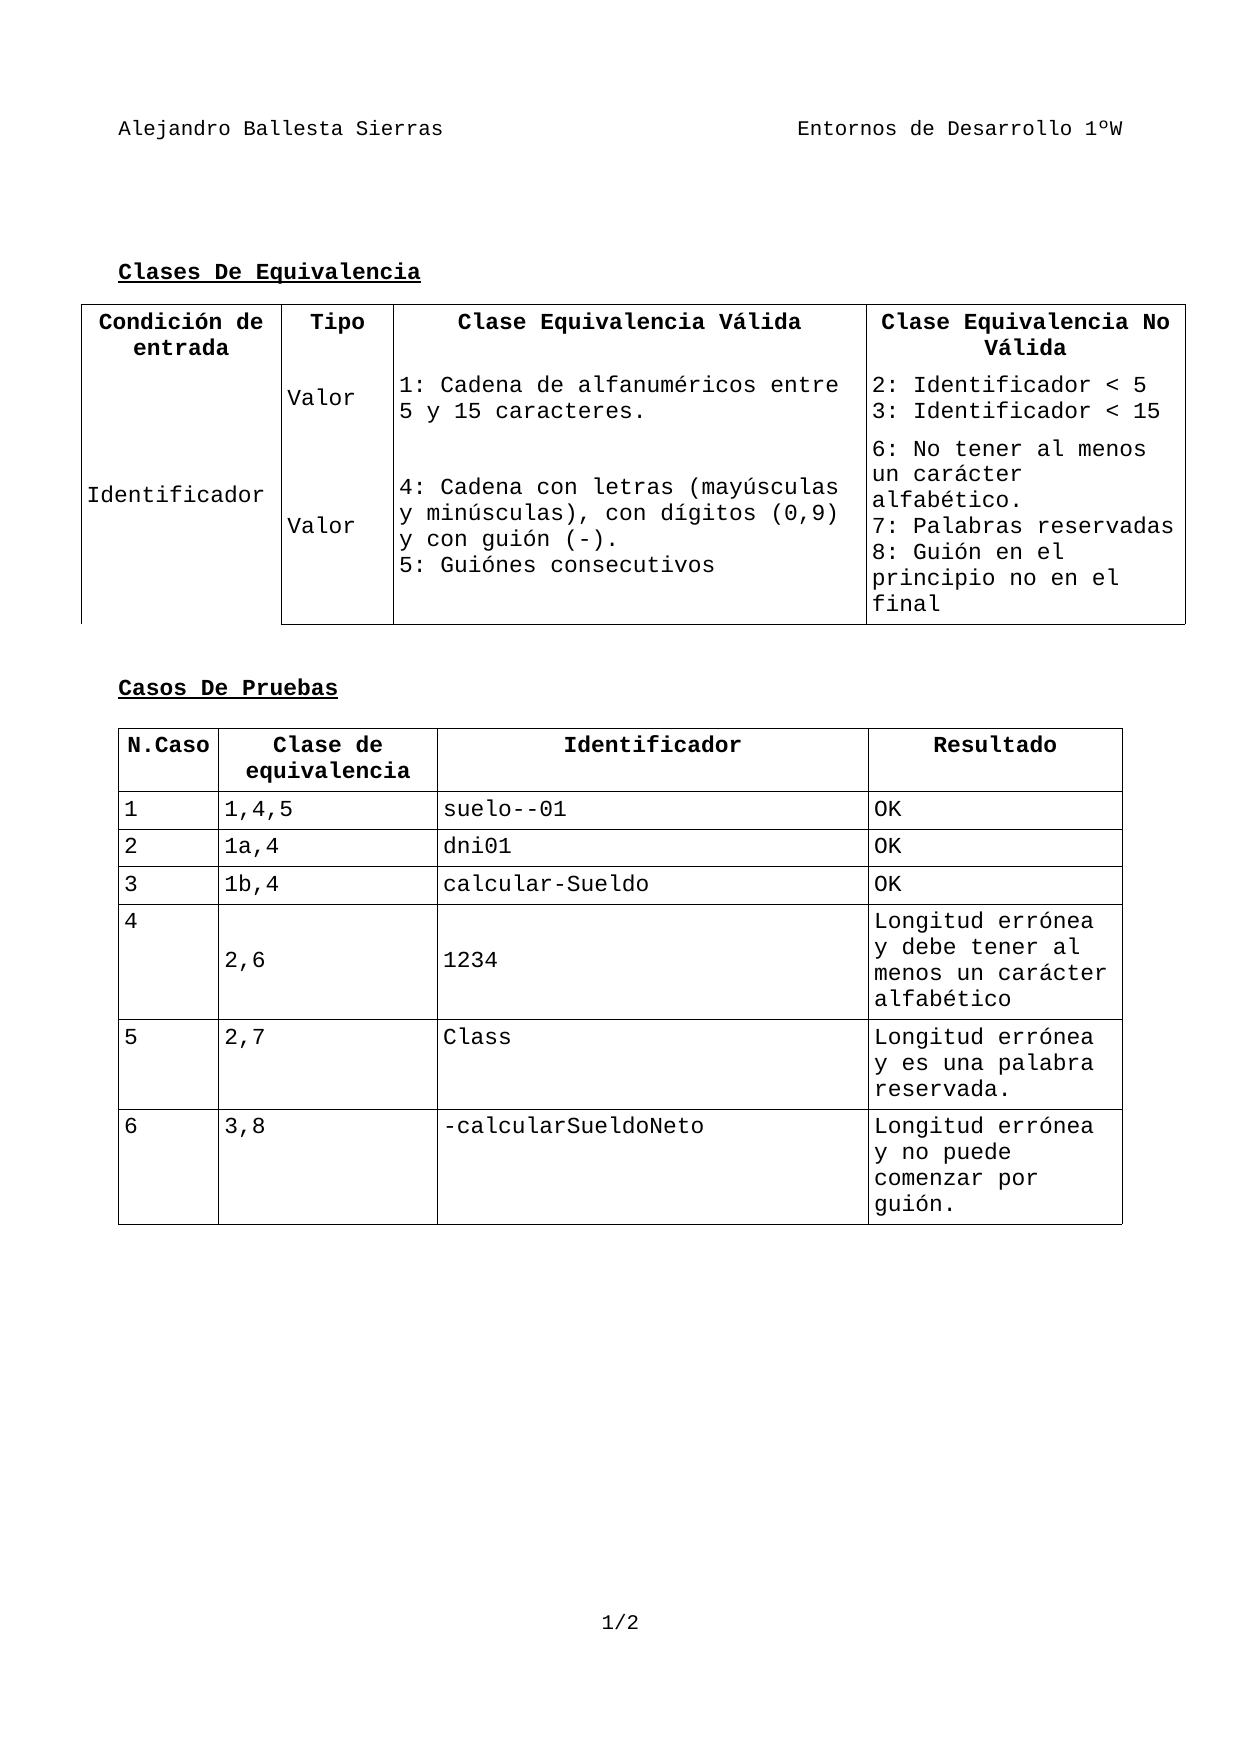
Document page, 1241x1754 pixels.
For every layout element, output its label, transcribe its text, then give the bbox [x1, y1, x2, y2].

table_header Clase de equivalencia [219, 729, 437, 791]
text Clases De Equivalencia [118, 260, 1122, 286]
table_cell Valor [282, 431, 393, 624]
table_cell 6: No tener al menos un carácter alfabético. 7: Palabras reservadas 8: Guión en el principio no en el final [867, 431, 1185, 624]
table_cell 1,4,5 [219, 792, 437, 829]
table_cell Longitud errónea y debe tener al menos un carácter alfabético [869, 905, 1122, 1019]
table_cell 6 [119, 1110, 218, 1224]
text Casos De Pruebas [118, 676, 1122, 702]
table_cell Longitud errónea y es una palabra reservada. [869, 1020, 1122, 1109]
table_header Resultado [869, 729, 1122, 791]
table_cell 1 [119, 792, 218, 829]
table_cell OK [869, 867, 1122, 904]
table_cell 2,6 [219, 905, 437, 1019]
table_cell OK [869, 830, 1122, 866]
table_cell 1234 [438, 905, 868, 1019]
table_cell Class [438, 1020, 868, 1109]
table_cell 2 [119, 830, 218, 866]
table_header Tipo [282, 305, 393, 368]
table_header Condición de entrada [82, 305, 281, 368]
table_cell suelo--01 [438, 792, 868, 829]
table_header N.Caso [119, 729, 218, 791]
table_cell OK [869, 792, 1122, 829]
table_cell calcular-Sueldo [438, 867, 868, 904]
table_header Clase Equivalencia No Válida [867, 305, 1185, 368]
table_cell 1: Cadena de alfanuméricos entre 5 y 15 caracteres. [394, 368, 866, 431]
table_header Identificador [438, 729, 868, 791]
table_cell 4 [119, 905, 218, 1019]
table_cell Valor [282, 368, 393, 431]
table_cell 3,8 [219, 1110, 437, 1224]
table_cell 5 [119, 1020, 218, 1109]
table_cell 1b,4 [219, 867, 437, 904]
table_cell dni01 [438, 830, 868, 866]
table_cell -calcularSueldoNeto [438, 1110, 868, 1224]
table_cell 2,7 [219, 1020, 437, 1109]
table_cell 3 [119, 867, 218, 904]
table_cell Longitud errónea y no puede comenzar por guión. [869, 1110, 1122, 1224]
table_cell Identificador [82, 368, 281, 624]
table_cell 2: Identificador < 5 3: Identificador < 15 [867, 368, 1185, 431]
table_header Clase Equivalencia Válida [394, 305, 866, 368]
table_cell 4: Cadena con letras (mayúsculas y minúsculas), con dígitos (0,9) y con guión (-). 5: Guiónes consecutivos [394, 431, 866, 624]
table_cell 1a,4 [219, 830, 437, 866]
